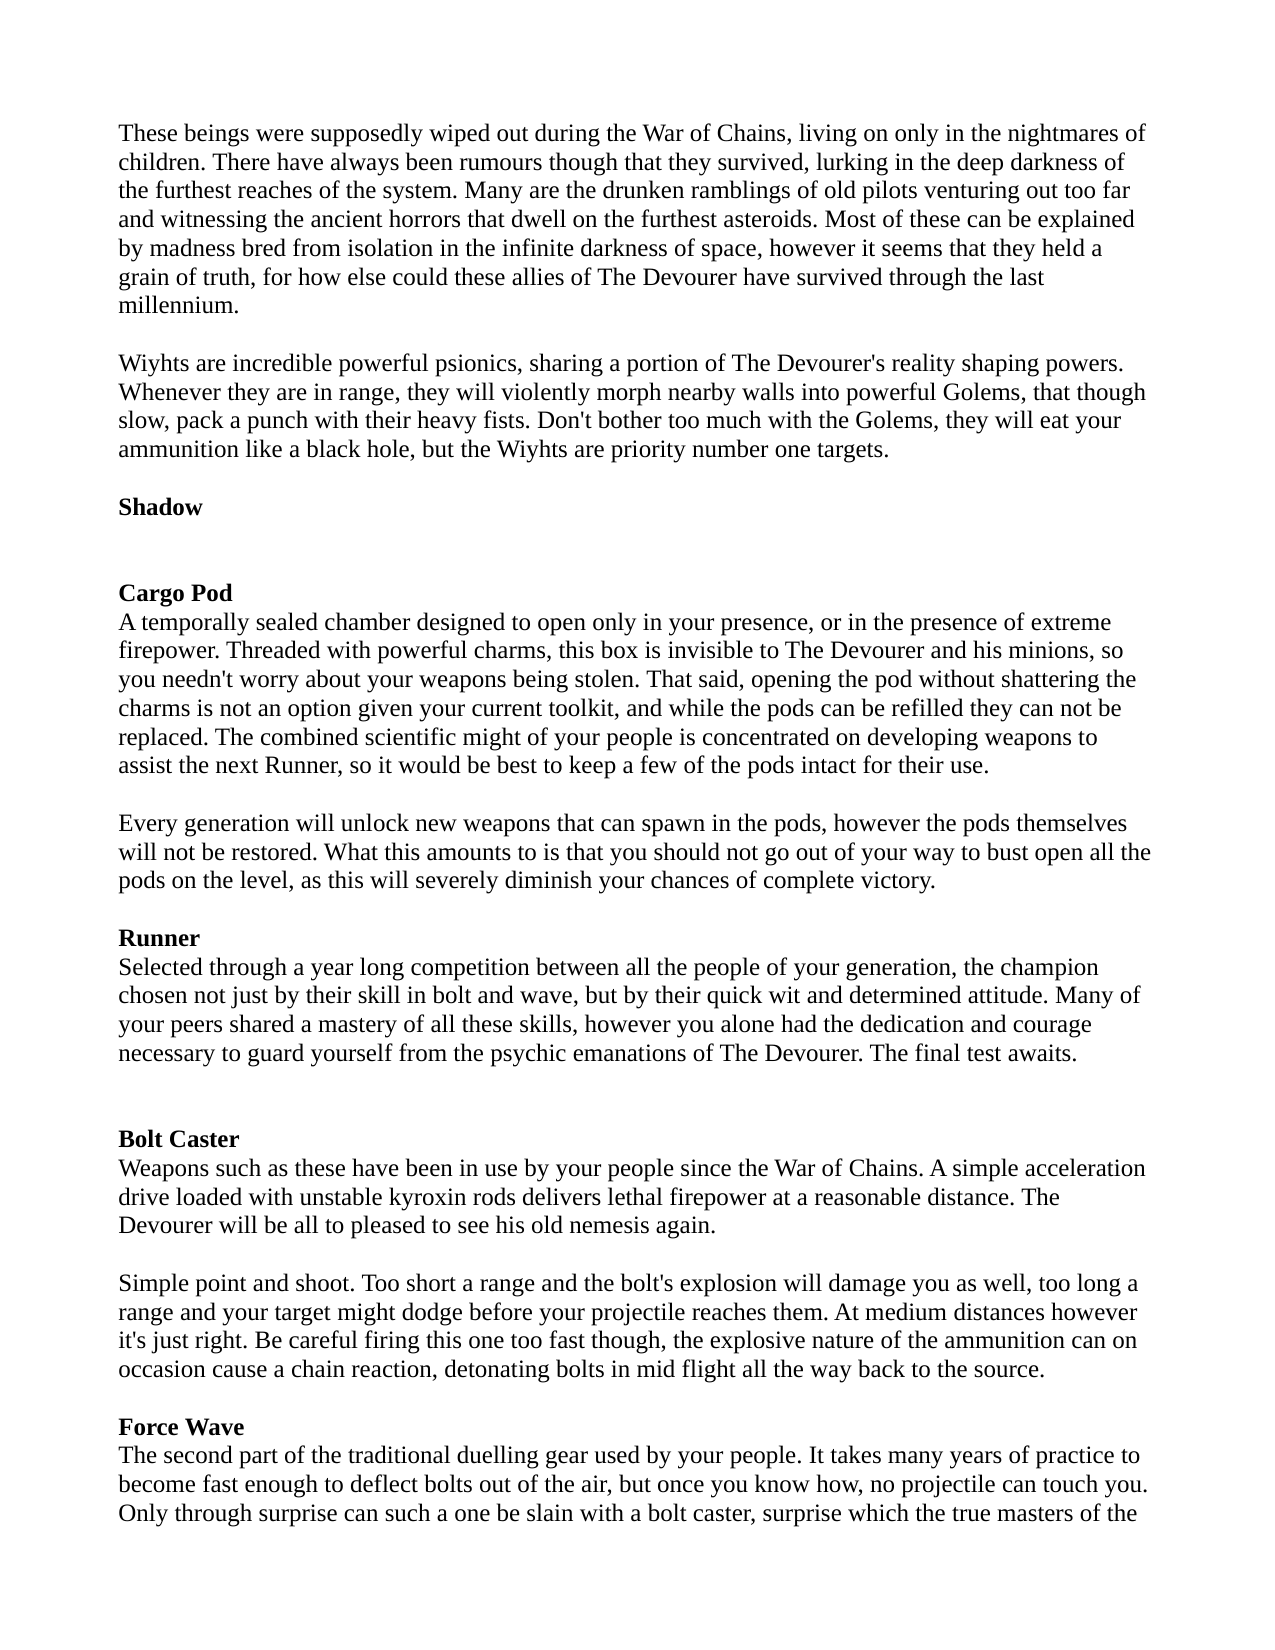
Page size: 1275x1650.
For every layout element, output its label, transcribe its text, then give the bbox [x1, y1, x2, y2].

text Selected through a year long competition between all the people of your generation, the champion chosen not just by their skill in bolt and wave, but by their quick wit and determined attitude. Many of your peers shared a mastery of all these skills, however you alone had the dedication and courage necessary to guard yourself from the psychic emanations of The Devourer. The final test awaits. [118, 952, 1157, 1067]
text A temporally sealed chamber designed to open only in your presence, or in the presence of extreme firepower. Threaded with powerful charms, this box is invisible to The Devourer and his minions, so you needn't worry about your weapons being stolen. That said, opening the pod without shattering the charms is not an option given your current toolkit, and while the pods can be refilled they can not be replaced. The combined scientific might of your people is concentrated on developing weapons to assist the next Runner, so it would be best to keep a few of the pods intact for their use. [118, 607, 1157, 779]
text Bolt Caster [118, 1124, 1157, 1153]
text The second part of the traditional duelling gear used by your people. It takes many years of practice to become fast enough to deflect bolts out of the air, but once you know how, no projectile can touch you. Only through surprise can such a one be slain with a bolt caster, surprise which the true masters of the [118, 1441, 1157, 1527]
text Shadow [118, 492, 1157, 521]
text These beings were supposedly wiped out during the War of Chains, living on only in the nightmares of children. There have always been rumours though that they survived, lurking in the deep darkness of the furthest reaches of the system. Many are the drunken ramblings of old pilots venturing out too far and witnessing the ancient horrors that dwell on the furthest asteroids. Most of these can be explained by madness bred from isolation in the infinite darkness of space, however it seems that they held a grain of truth, for how else could these allies of The Devourer have survived through the last millennium. [118, 118, 1157, 319]
text Simple point and shoot. Too short a range and the bolt's explosion will damage you as well, too long a range and your target might dodge before your projectile reaches them. At medium distances however it's just right. Be careful firing this one too fast though, the explosive nature of the ammunition can on occasion cause a chain reaction, detonating bolts in mid flight all the way back to the source. [118, 1268, 1157, 1383]
text Cargo Pod [118, 578, 1157, 607]
text Weapons such as these have been in use by your people since the War of Chains. A simple acceleration drive loaded with unstable kyroxin rods delivers lethal firepower at a reasonable distance. The Devourer will be all to pleased to see his old nemesis again. [118, 1153, 1157, 1239]
text Wiyhts are incredible powerful psionics, sharing a portion of The Devourer's reality shaping powers. Whenever they are in range, they will violently morph nearby walls into powerful Golems, that though slow, pack a punch with their heavy fists. Don't bother too much with the Golems, they will eat your ammunition like a black hole, but the Wiyhts are priority number one targets. [118, 348, 1157, 463]
text Force Wave [118, 1412, 1157, 1441]
text Every generation will unlock new weapons that can spawn in the pods, however the pods themselves will not be restored. What this amounts to is that you should not go out of your way to bust open all the pods on the level, as this will severely diminish your chances of complete victory. [118, 808, 1157, 894]
text Runner [118, 923, 1157, 952]
